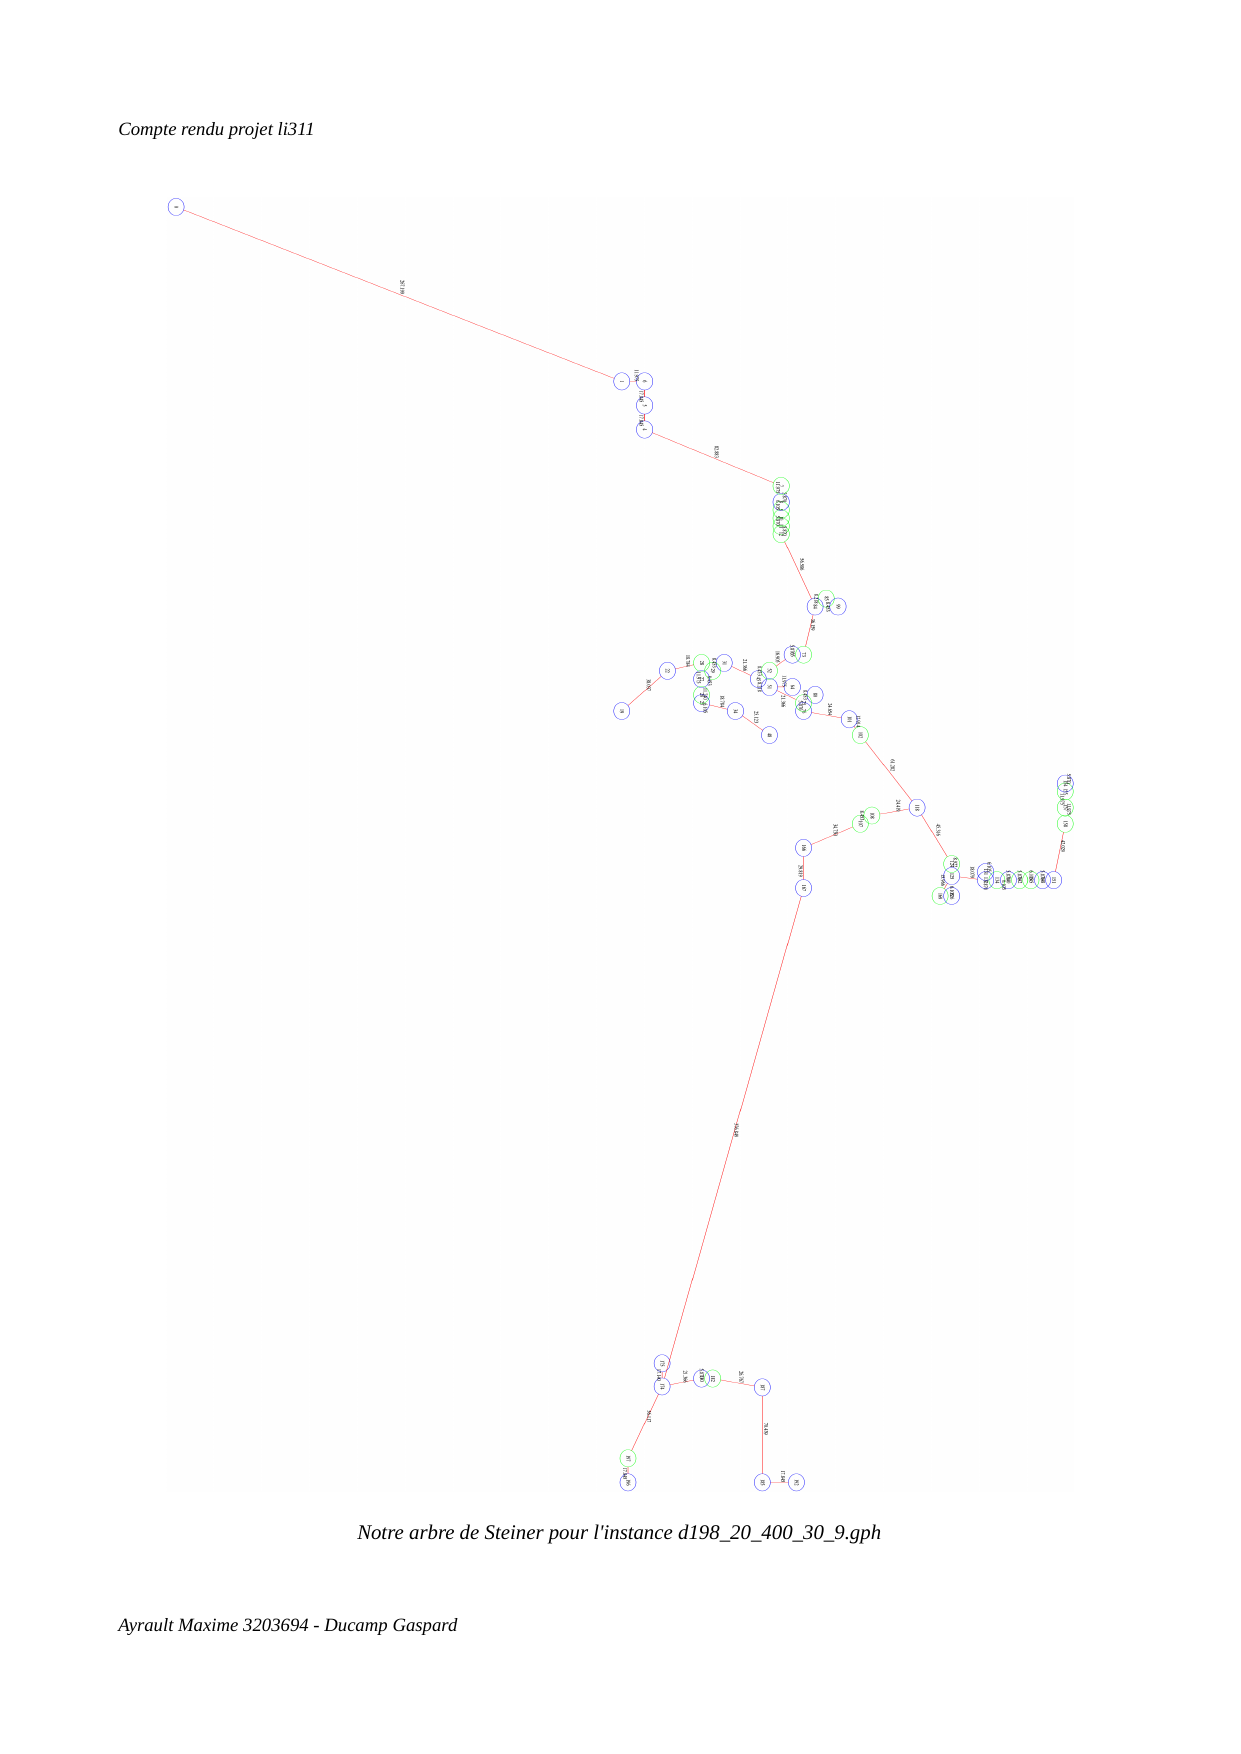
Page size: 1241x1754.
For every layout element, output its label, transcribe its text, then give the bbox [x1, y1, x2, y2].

text Notre arbre de Steiner pour l'instance d198_20_400_30_9.gph [118, 1520, 1122, 1544]
picture [166, 197, 1074, 1492]
